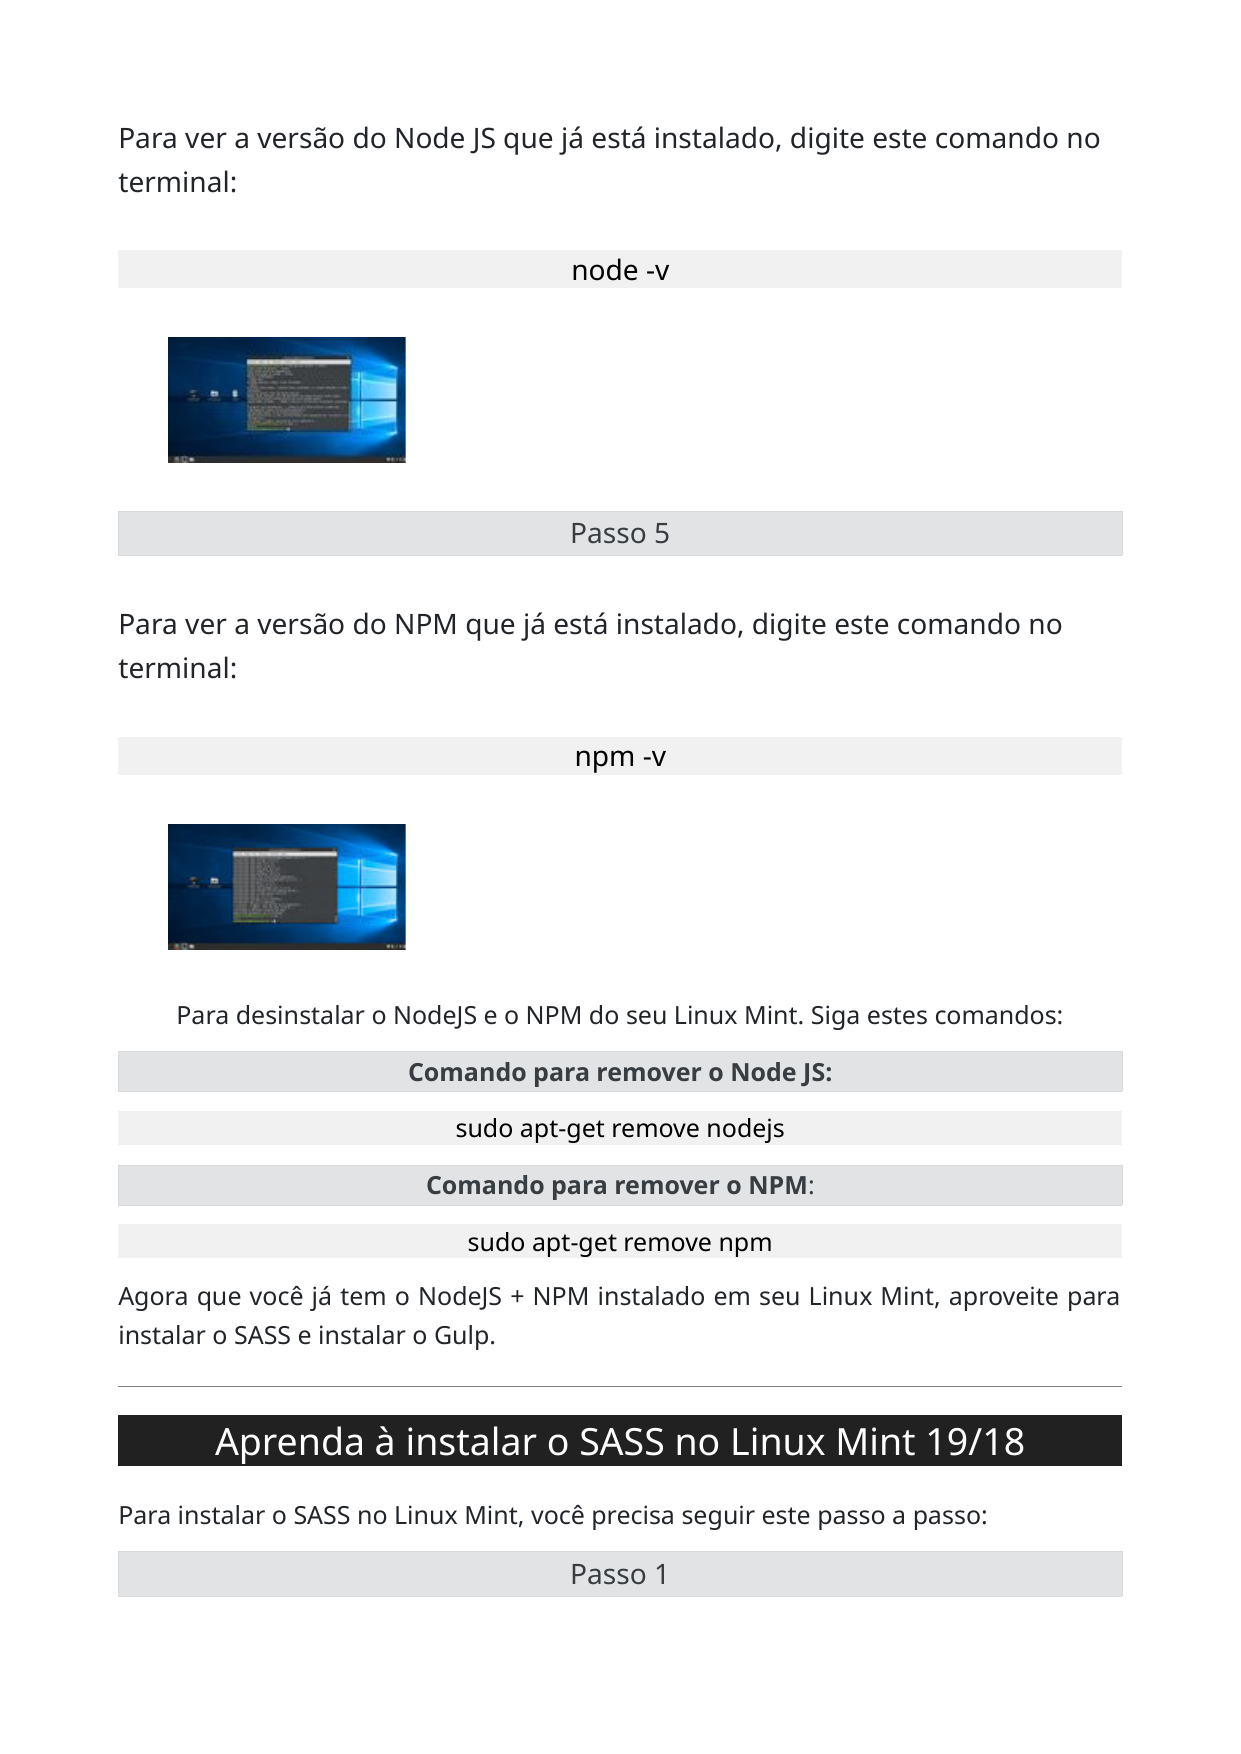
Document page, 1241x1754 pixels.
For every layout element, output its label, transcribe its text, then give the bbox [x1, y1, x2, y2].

picture [168, 824, 406, 950]
text npm -v [118, 737, 1122, 775]
text sudo apt-get remove nodejs [118, 1111, 1122, 1145]
text Para desinstalar o NodeJS e o NPM do seu Linux Mint. Siga estes comandos: [118, 997, 1122, 1031]
subtitle Aprenda à instalar o SASS no Linux Mint 19/18 [118, 1415, 1122, 1466]
picture [168, 337, 406, 463]
text Comando para remover o NPM: [119, 1166, 1122, 1205]
text Passo 1 [119, 1552, 1122, 1596]
text Comando para remover o Node JS: [119, 1052, 1122, 1091]
text Para ver a versão do Node JS que já está instalado, digite este comando no terminal: [118, 118, 1122, 201]
text Agora que você já tem o NodeJS + NPM instalado em seu Linux Mint, aproveite para instalar o SASS e instalar o Gulp. [118, 1278, 1122, 1351]
text Para instalar o SASS no Linux Mint, você precisa seguir este passo a passo: [118, 1498, 1122, 1532]
text sudo apt-get remove npm [118, 1224, 1122, 1258]
text Passo 5 [119, 512, 1122, 555]
text node -v [118, 250, 1122, 288]
text Para ver a versão do NPM que já está instalado, digite este comando no terminal: [118, 605, 1122, 687]
